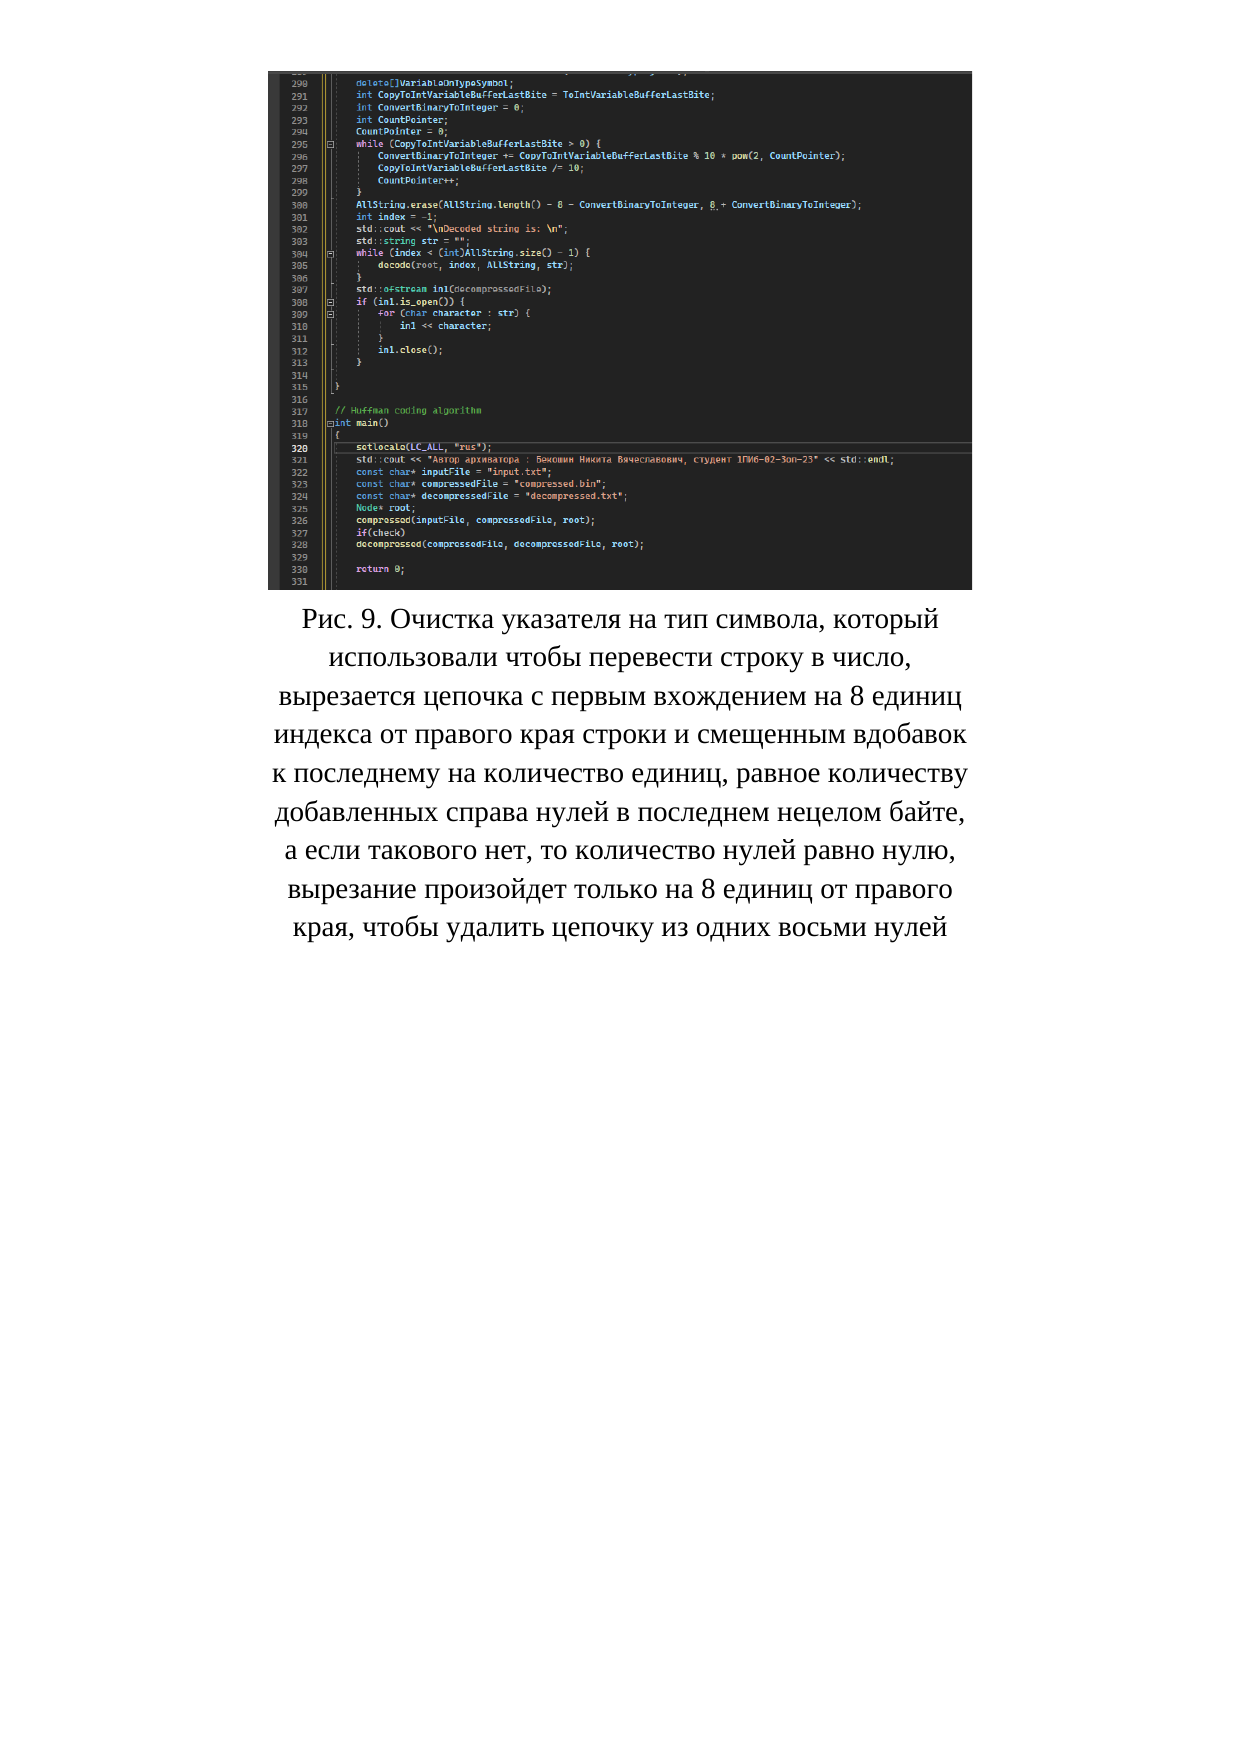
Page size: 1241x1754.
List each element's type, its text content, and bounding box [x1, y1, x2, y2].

text Рис. 9. Очистка указателя на тип символа, который использовали чтобы перевести строку в число, вырезается цепочка с первым вхождением на 8 единиц индекса от правого края строки и смещенным вдобавок к последнему на количество единиц, равное количеству добавленных справа нулей в последнем нецелом байте, а если такового нет, то количество нулей равно нулю, вырезание произойдет только на 8 единиц от правого края, чтобы удалить цепочку из одних восьми нулей [268, 590, 972, 943]
picture [268, 71, 973, 590]
